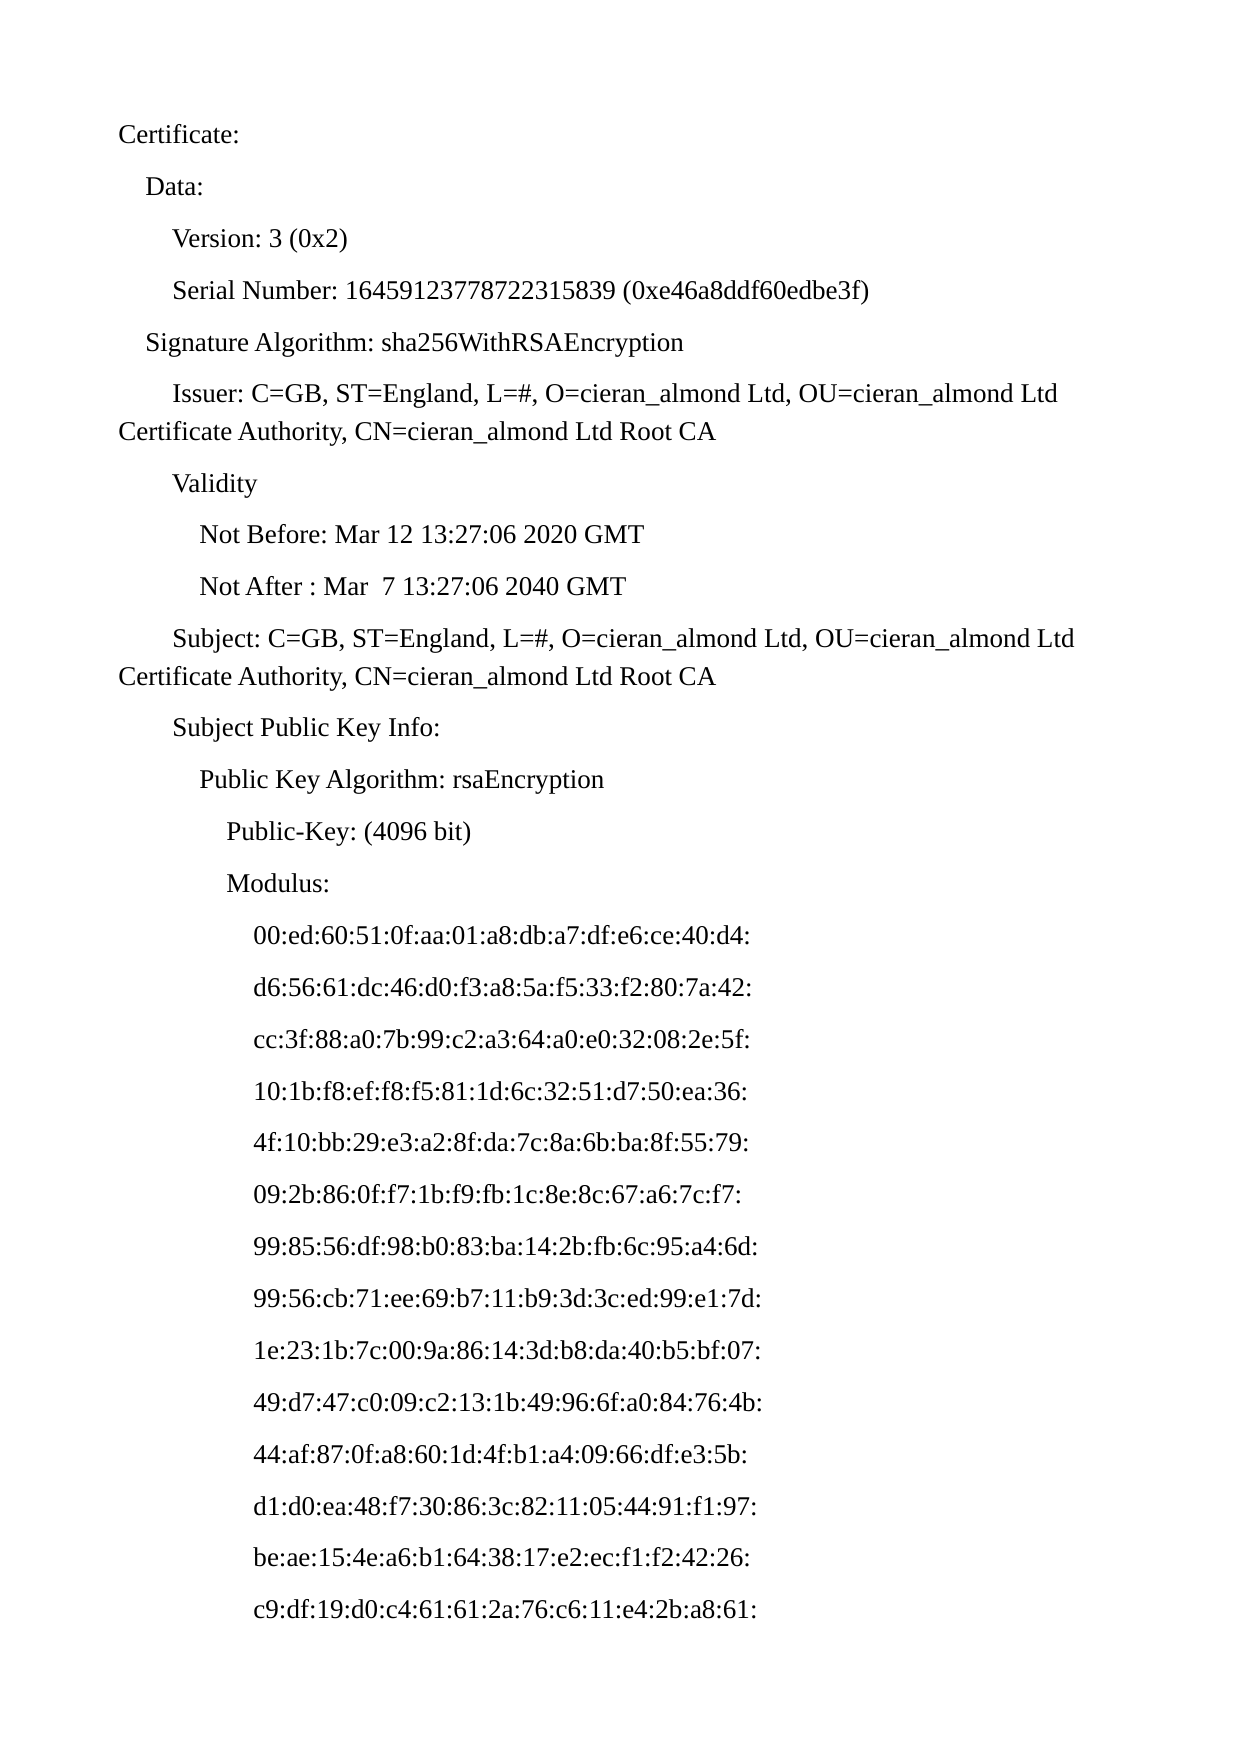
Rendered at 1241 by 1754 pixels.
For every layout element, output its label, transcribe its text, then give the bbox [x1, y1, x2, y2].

text Not After : Mar 7 13:27:06 2040 GMT [118, 570, 1122, 602]
text Data: [118, 170, 1122, 201]
text 10:1b:f8:ef:f8:f5:81:1d:6c:32:51:d7:50:ea:36: [118, 1074, 1122, 1106]
text 44:af:87:0f:a8:60:1d:4f:b1:a4:09:66:df:e3:5b: [118, 1438, 1122, 1469]
text 09:2b:86:0f:f7:1b:f9:fb:1c:8e:8c:67:a6:7c:f7: [118, 1178, 1122, 1209]
text Subject: C=GB, ST=England, L=#, O=cieran_almond Ltd, OU=cieran_almond Ltd Certificate Authority, CN=cieran_almond Ltd Root CA [118, 622, 1122, 691]
text Issuer: C=GB, ST=England, L=#, O=cieran_almond Ltd, OU=cieran_almond Ltd Certificate Authority, CN=cieran_almond Ltd Root CA [118, 377, 1122, 446]
text Signature Algorithm: sha256WithRSAEncryption [118, 326, 1122, 357]
text Validity [118, 467, 1122, 498]
text 99:85:56:df:98:b0:83:ba:14:2b:fb:6c:95:a4:6d: [118, 1230, 1122, 1261]
text Public-Key: (4096 bit) [118, 815, 1122, 846]
text 00:ed:60:51:0f:aa:01:a8:db:a7:df:e6:ce:40:d4: [118, 919, 1122, 950]
text d1:d0:ea:48:f7:30:86:3c:82:11:05:44:91:f1:97: [118, 1489, 1122, 1521]
text c9:df:19:d0:c4:61:61:2a:76:c6:11:e4:2b:a8:61: [118, 1593, 1122, 1624]
text Public Key Algorithm: rsaEncryption [118, 763, 1122, 794]
text d6:56:61:dc:46:d0:f3:a8:5a:f5:33:f2:80:7a:42: [118, 971, 1122, 1002]
text Serial Number: 16459123778722315839 (0xe46a8ddf60edbe3f) [118, 274, 1122, 305]
text 1e:23:1b:7c:00:9a:86:14:3d:b8:da:40:b5:bf:07: [118, 1334, 1122, 1365]
text Certificate: [118, 118, 1122, 149]
text Version: 3 (0x2) [118, 222, 1122, 253]
text 4f:10:bb:29:e3:a2:8f:da:7c:8a:6b:ba:8f:55:79: [118, 1126, 1122, 1158]
text cc:3f:88:a0:7b:99:c2:a3:64:a0:e0:32:08:2e:5f: [118, 1023, 1122, 1054]
text Subject Public Key Info: [118, 711, 1122, 743]
text Not Before: Mar 12 13:27:06 2020 GMT [118, 518, 1122, 550]
text 49:d7:47:c0:09:c2:13:1b:49:96:6f:a0:84:76:4b: [118, 1386, 1122, 1417]
text be:ae:15:4e:a6:b1:64:38:17:e2:ec:f1:f2:42:26: [118, 1541, 1122, 1573]
text 99:56:cb:71:ee:69:b7:11:b9:3d:3c:ed:99:e1:7d: [118, 1282, 1122, 1313]
text Modulus: [118, 867, 1122, 898]
